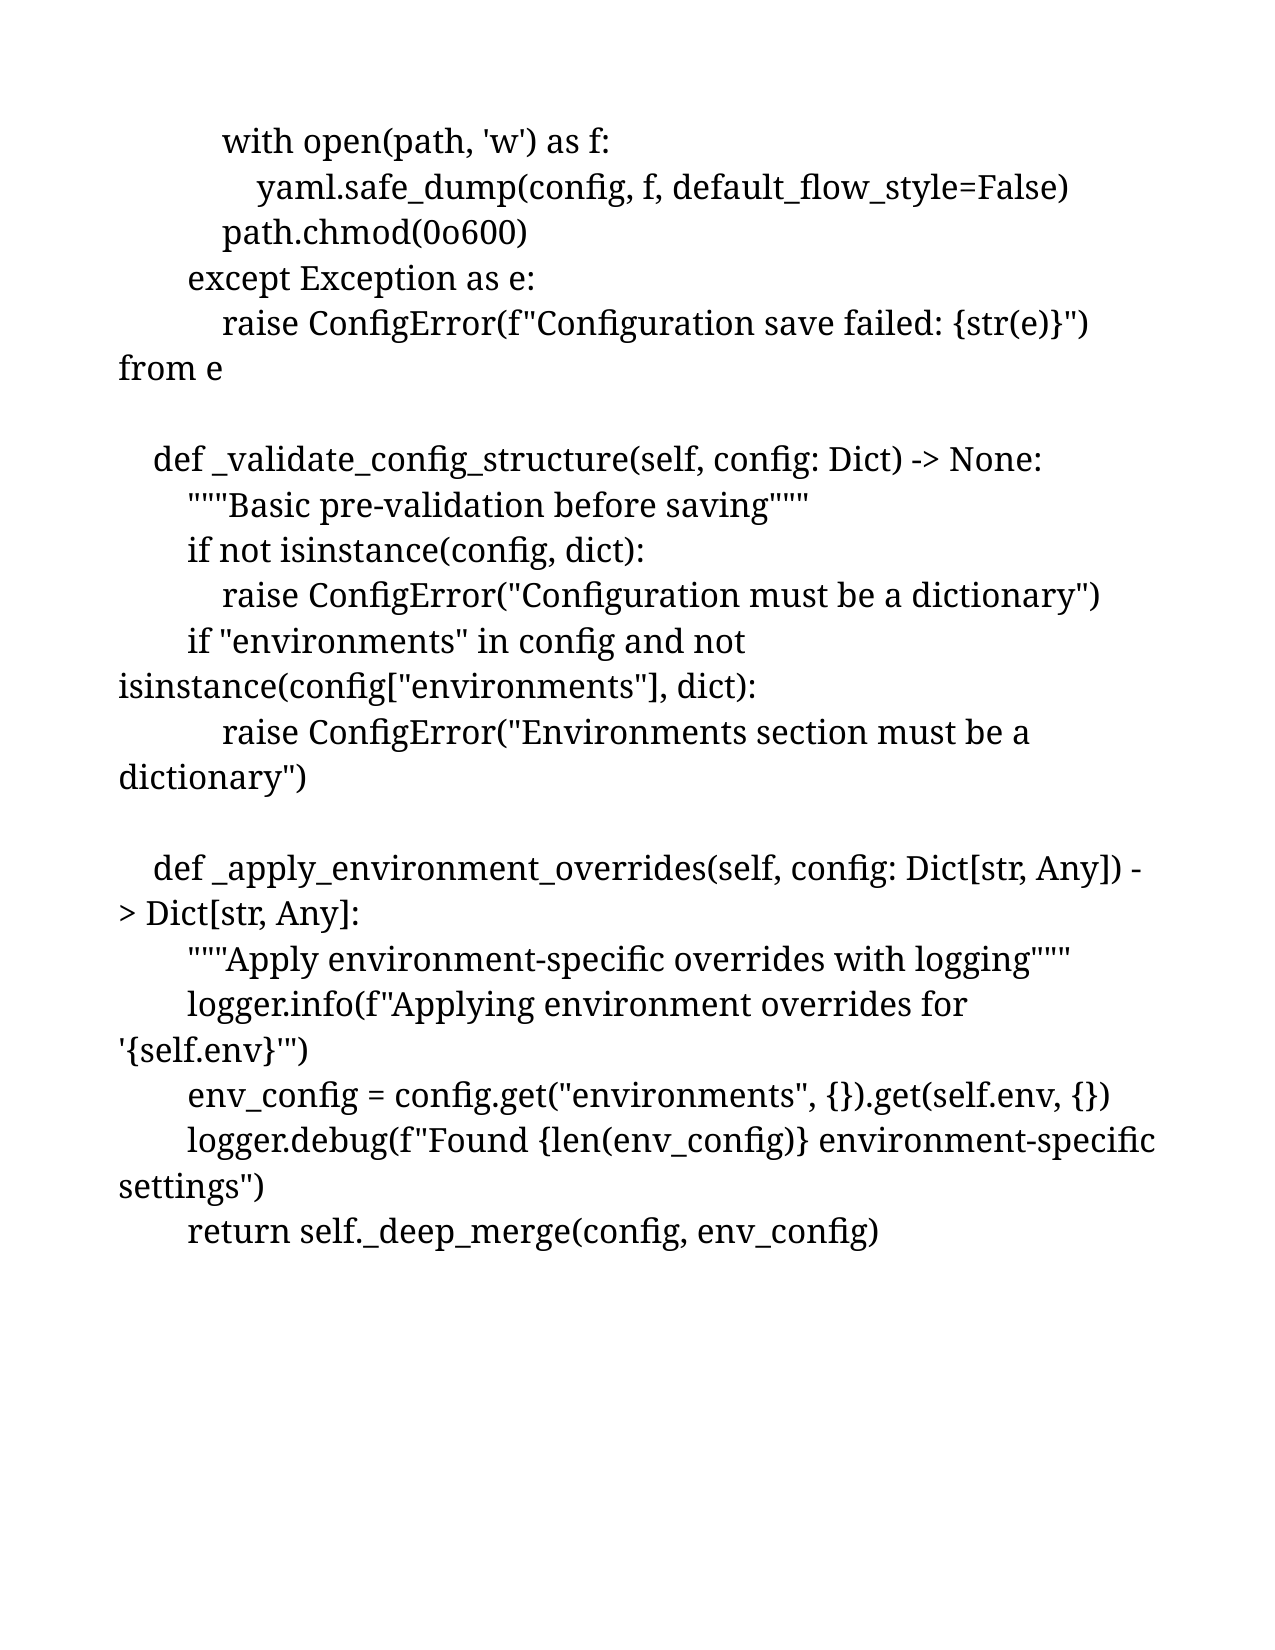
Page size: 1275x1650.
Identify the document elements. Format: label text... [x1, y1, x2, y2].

text """Basic pre-validation before saving""" [118, 481, 1157, 527]
text logger.info(f"Applying environment overrides for '{self.env}'") [118, 981, 1157, 1072]
text raise ConfigError("Configuration must be a dictionary") [118, 572, 1157, 618]
text env_config = config.get("environments", {}).get(self.env, {}) [118, 1072, 1157, 1117]
text def _apply_environment_overrides(self, config: Dict[str, Any]) -> Dict[str, Any]: [118, 845, 1157, 936]
text raise ConfigError(f"Configuration save failed: {str(e)}") from e [118, 300, 1157, 391]
text with open(path, 'w') as f: [118, 118, 1157, 163]
text except Exception as e: [118, 254, 1157, 300]
text """Apply environment-specific overrides with logging""" [118, 936, 1157, 981]
text yaml.safe_dump(config, f, default_flow_style=False) [118, 163, 1157, 209]
text logger.debug(f"Found {len(env_config)} environment-specific settings") [118, 1117, 1157, 1208]
text if not isinstance(config, dict): [118, 527, 1157, 572]
text return self._deep_merge(config, env_config) [118, 1208, 1157, 1253]
text def _validate_config_structure(self, config: Dict) -> None: [118, 436, 1157, 481]
text raise ConfigError("Environments section must be a dictionary") [118, 708, 1157, 799]
text path.chmod(0o600) [118, 209, 1157, 254]
text if "environments" in config and not isinstance(config["environments"], dict): [118, 618, 1157, 708]
